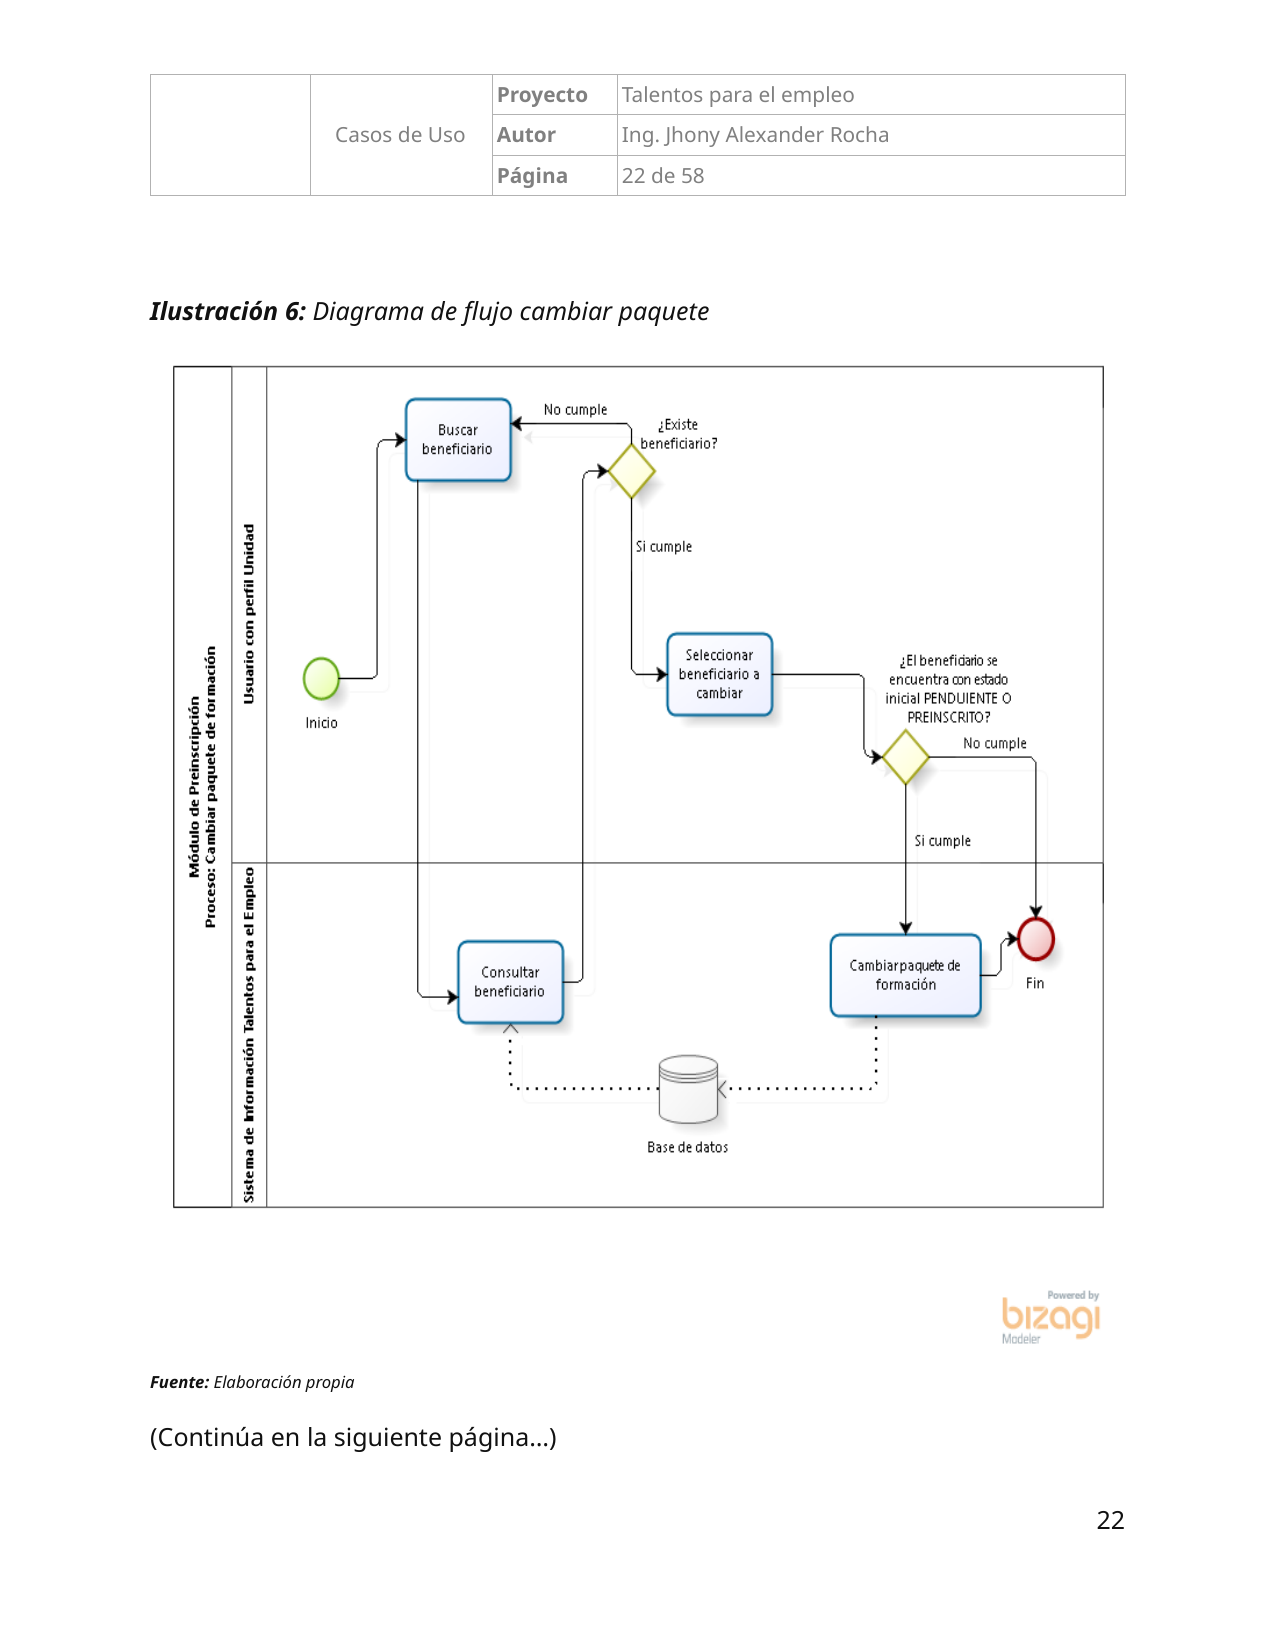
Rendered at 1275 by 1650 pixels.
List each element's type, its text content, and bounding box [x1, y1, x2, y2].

text Fuente: Elaboración propia [150, 1360, 1125, 1394]
text (Continúa en la siguiente página…) [150, 1420, 1125, 1454]
text Ilustración 6: Diagrama de flujo cambiar paquete [150, 293, 1125, 339]
picture [150, 339, 1125, 1360]
